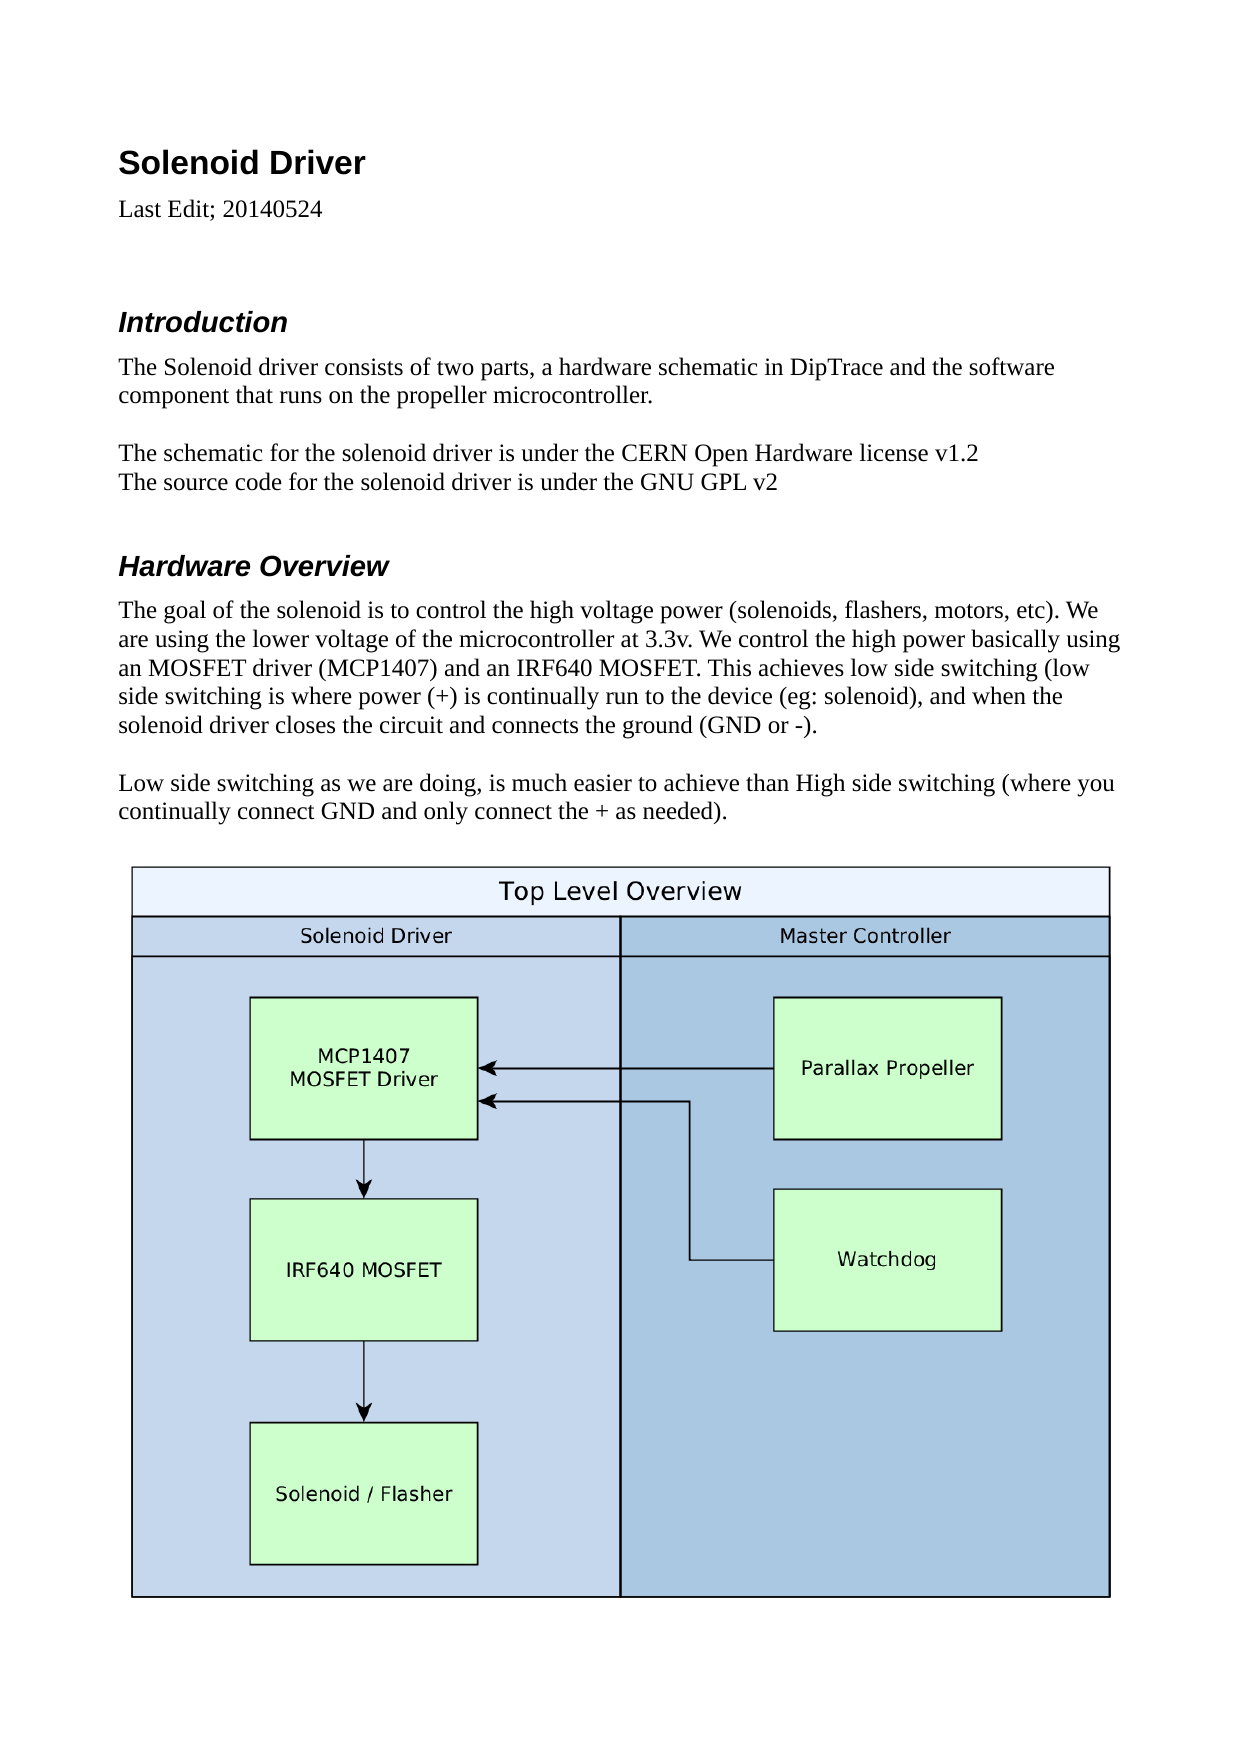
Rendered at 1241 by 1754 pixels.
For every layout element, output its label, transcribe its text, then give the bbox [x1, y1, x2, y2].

subtitle Solenoid Driver [118, 143, 1122, 182]
picture [118, 853, 1123, 1611]
subtitle Introduction [118, 306, 1122, 339]
text Low side switching as we are doing, is much easier to achieve than High side switching (where you continually connect GND and only connect the + as needed). [118, 768, 1122, 825]
text The goal of the solenoid is to control the high voltage power (solenoids, flashers, motors, etc). We are using the lower voltage of the microcontroller at 3.3v. We control the high power basically using an MOSFET driver (MCP1407) and an IRF640 MOSFET. This achieves low side switching (low side switching is where power (+) is continually run to the device (eg: solenoid), and when the solenoid driver closes the circuit and connects the ground (GND or -). [118, 595, 1122, 739]
text Last Edit; 20140524 [118, 194, 1122, 223]
text The schematic for the solenoid driver is under the CERN Open Hardware license v1.2 [118, 438, 1122, 467]
subtitle Hardware Overview [118, 549, 1122, 583]
text The source code for the solenoid driver is under the GNU GPL v2 [118, 467, 1122, 495]
text The Solenoid driver consists of two parts, a hardware schematic in DipTrace and the software component that runs on the propeller microcontroller. [118, 352, 1122, 409]
